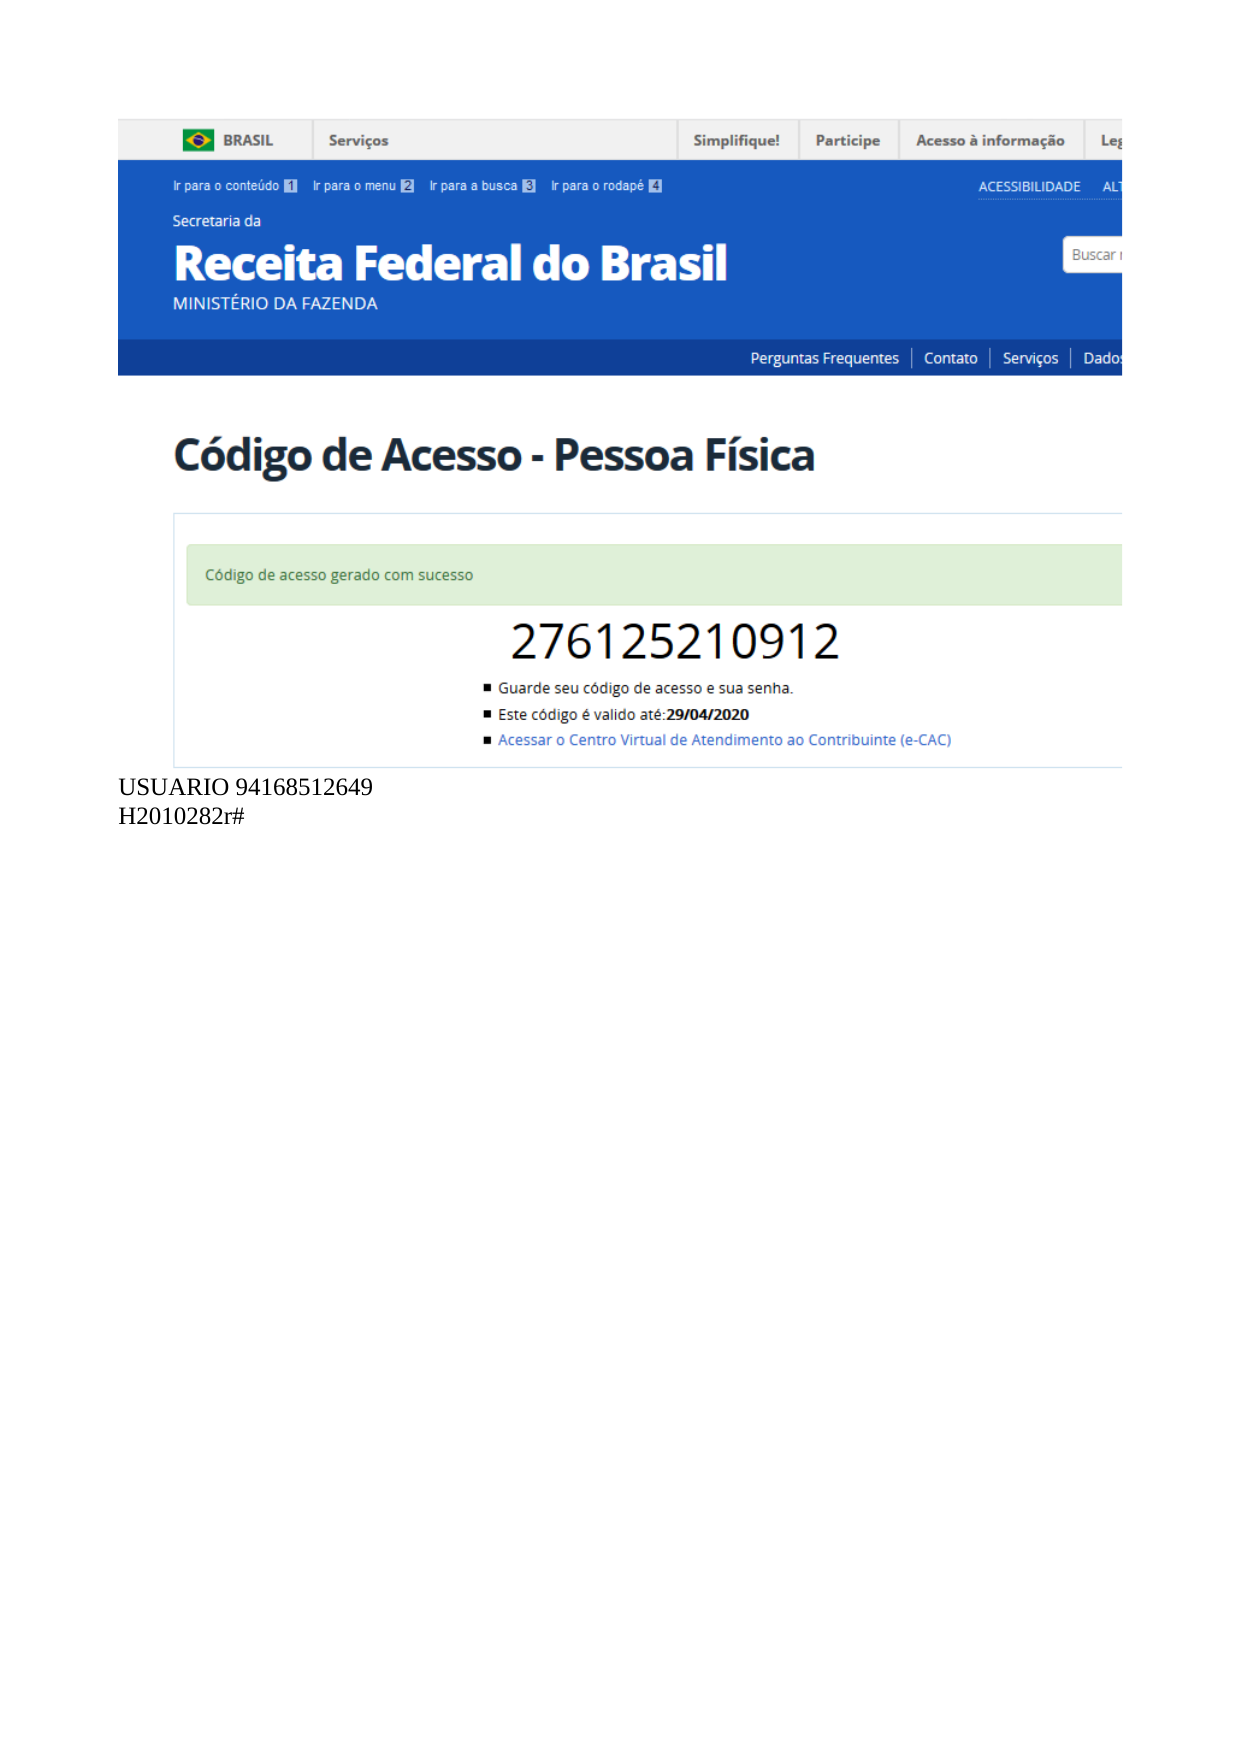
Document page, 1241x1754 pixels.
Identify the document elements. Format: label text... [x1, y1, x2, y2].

text USUARIO 94168512649 [118, 773, 1122, 801]
picture [118, 118, 1123, 773]
text H2010282r# [118, 801, 1122, 830]
